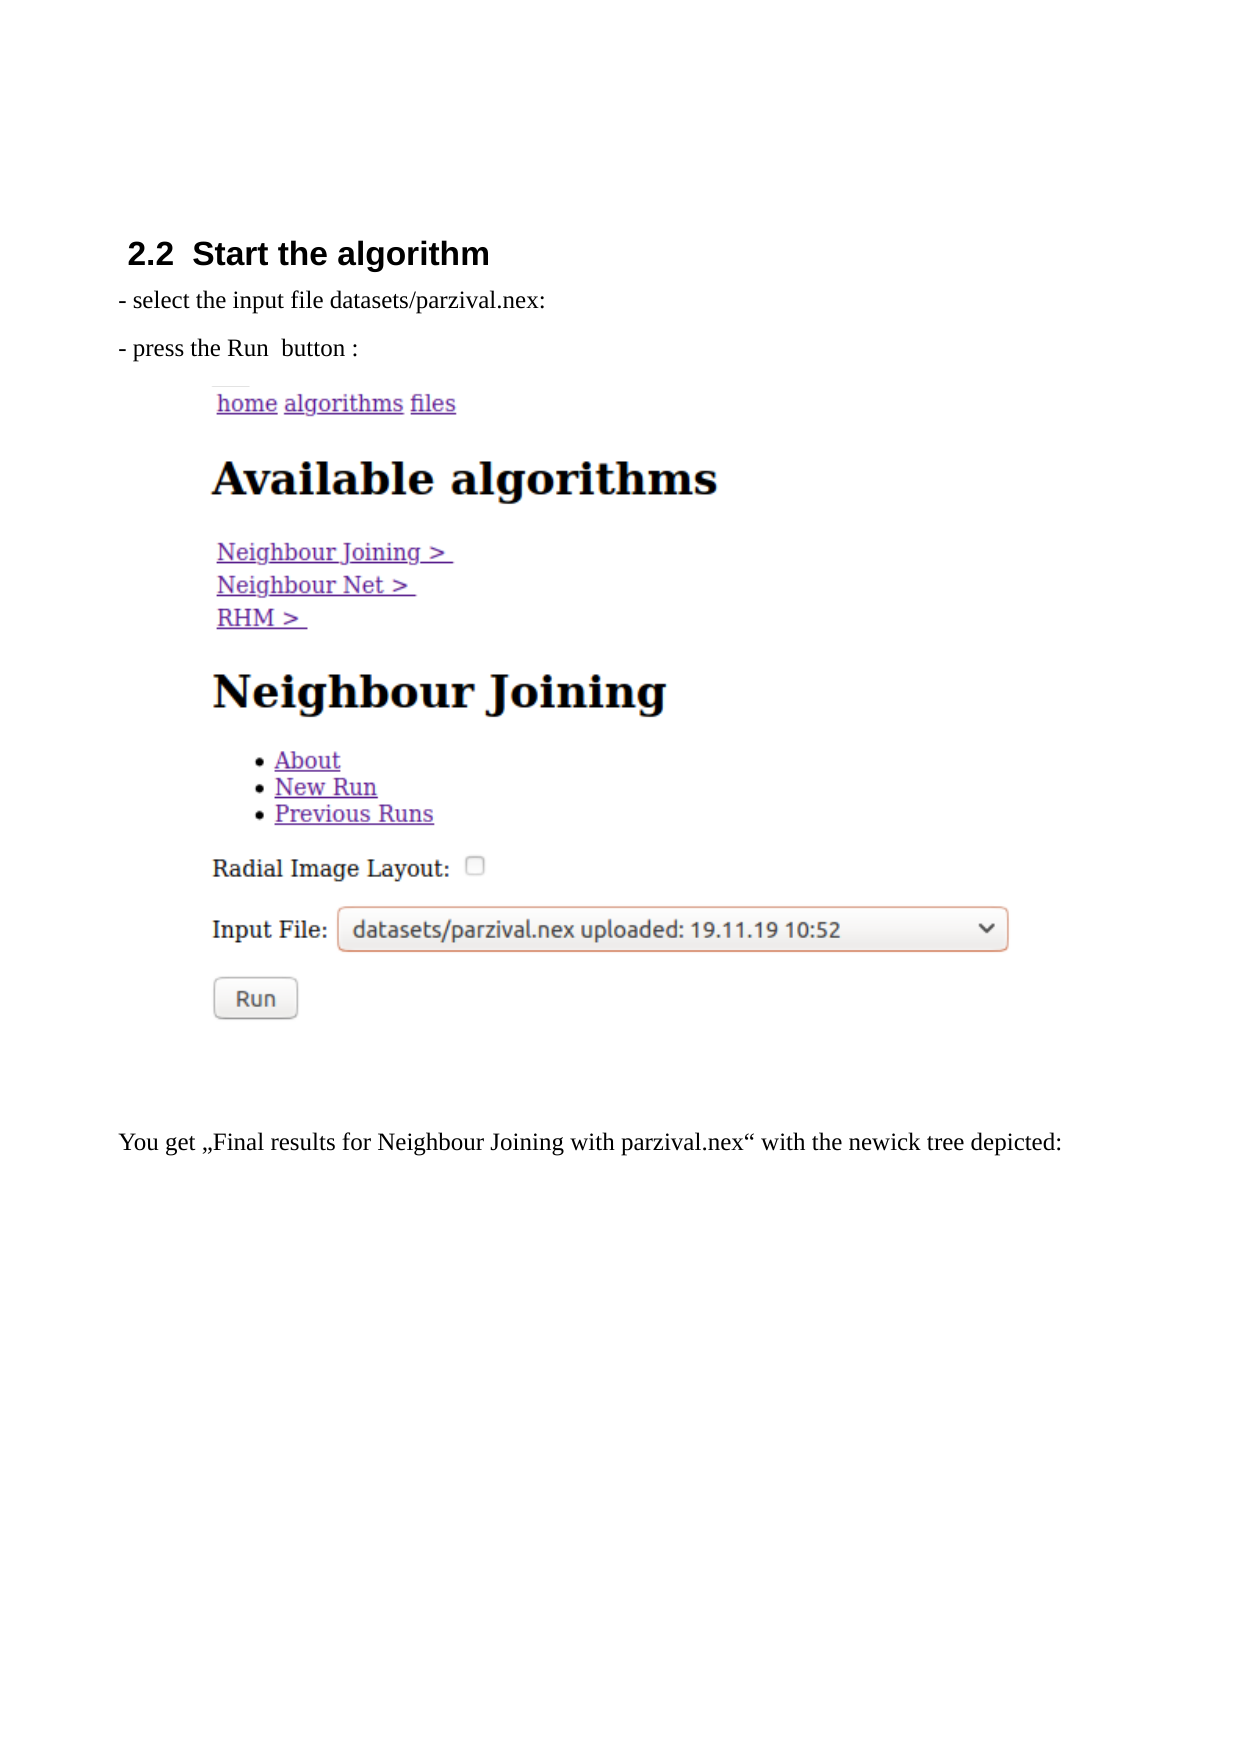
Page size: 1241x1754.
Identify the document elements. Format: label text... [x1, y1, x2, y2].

text You get „Final results for Neighbour Joining with parzival.nex“ with the newick tree depicted: [118, 1127, 1122, 1156]
picture [206, 386, 1034, 1032]
subtitle Start the algorithm [118, 234, 1122, 273]
text - select the input file datasets/parzival.nex: [118, 285, 1122, 314]
text - press the Run button : [118, 333, 1122, 362]
